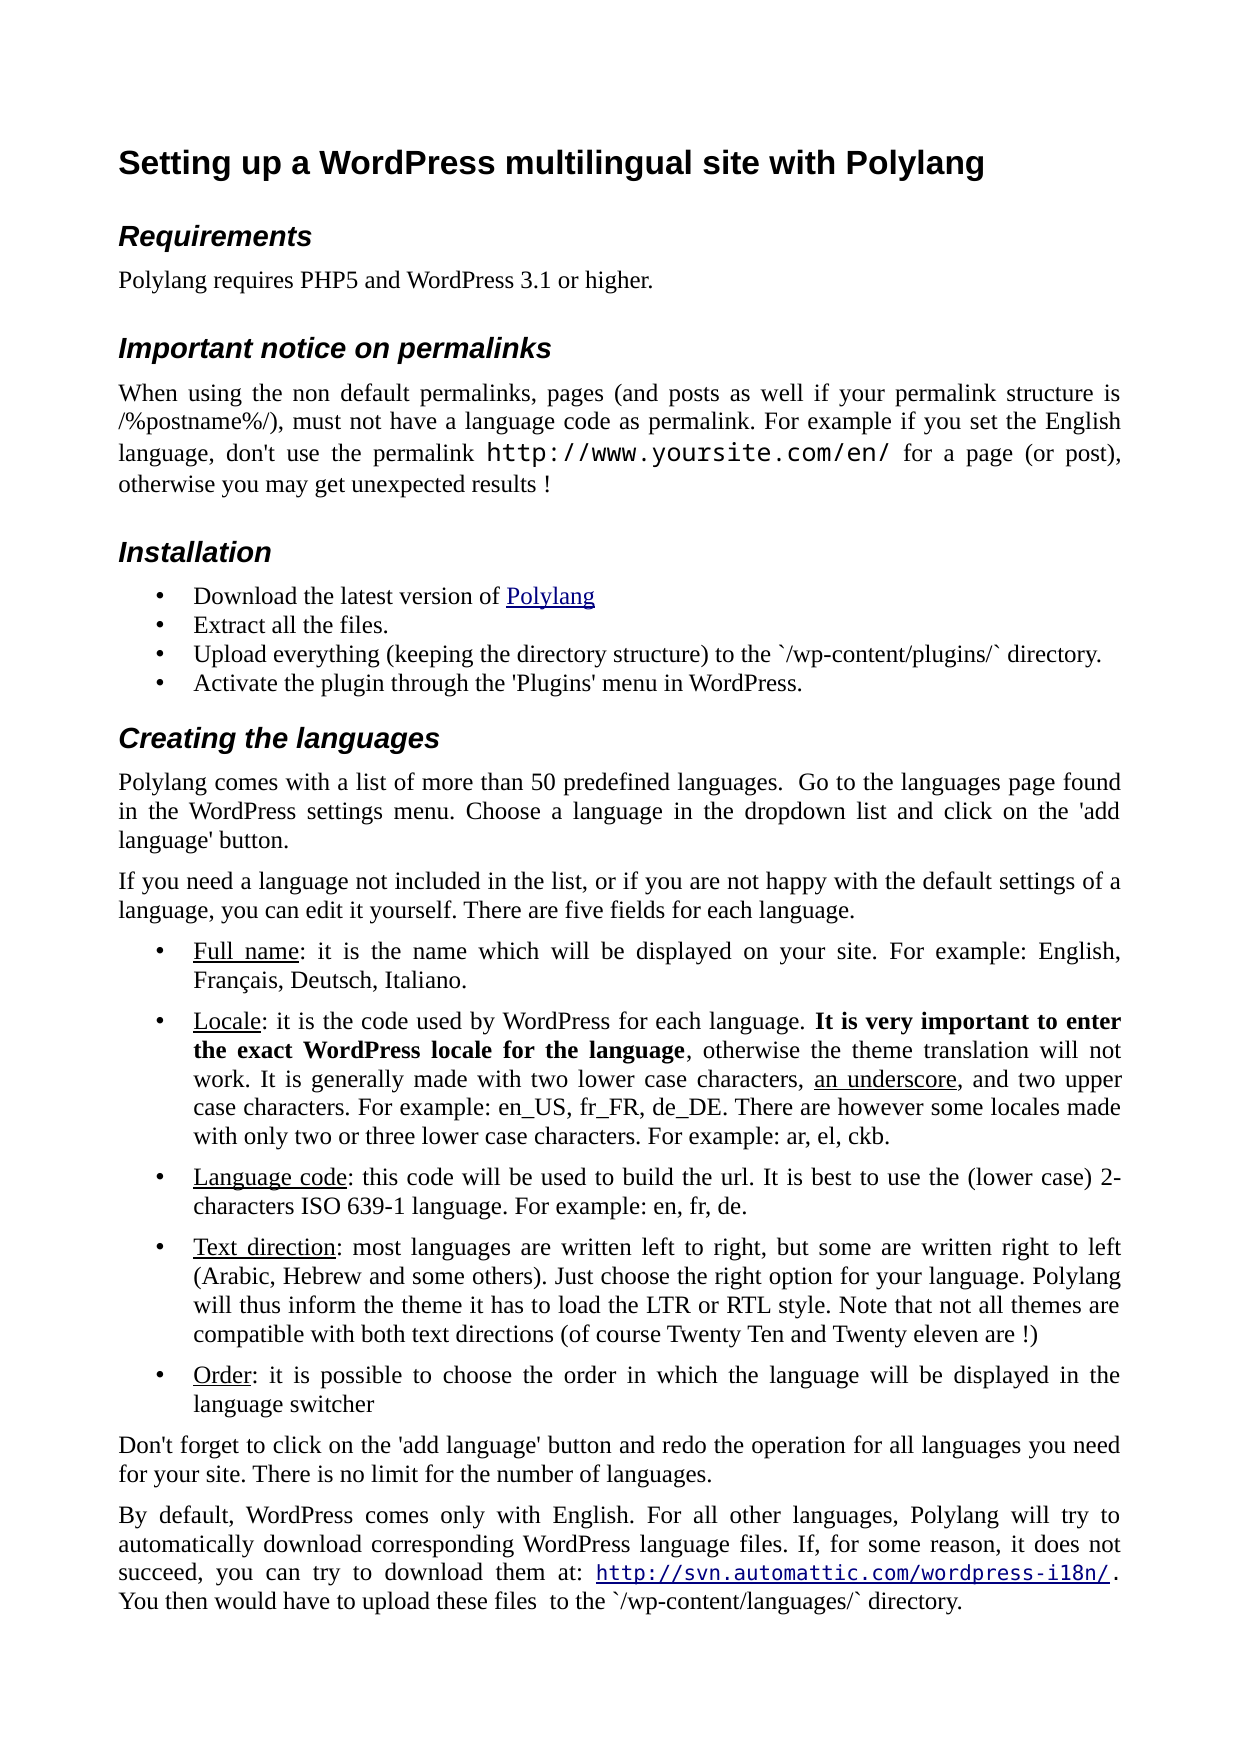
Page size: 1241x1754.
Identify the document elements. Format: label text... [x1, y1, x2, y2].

list Full name: it is the name which will be displayed on your site. For example: English, Français, Deutsch, Italiano. [156, 936, 1122, 994]
list Download the latest version of Polylang [156, 581, 1122, 610]
subtitle Important notice on permalinks [118, 332, 1122, 365]
text By default, WordPress comes only with English. For all other languages, Polylang will try to automatically download corresponding WordPress language files. If, for some reason, it does not succeed, you can try to download them at: http://svn.automattic.com/wordpress-i18n/. You then would have to upload these files to the `/wp-content/languages/` directory. [118, 1500, 1122, 1615]
list Activate the plugin through the 'Plugins' menu in WordPress. [156, 668, 1122, 696]
list Language code: this code will be used to build the url. It is best to use the (lower case) 2-characters ISO 639-1 language. For example: en, fr, de. [156, 1162, 1122, 1220]
subtitle Creating the languages [118, 721, 1122, 755]
subtitle Requirements [118, 219, 1122, 253]
subtitle Installation [118, 535, 1122, 569]
list Upload everything (keeping the directory structure) to the `/wp-content/plugins/` directory. [156, 639, 1122, 668]
text Polylang comes with a list of more than 50 predefined languages. Go to the languages page found in the WordPress settings menu. Choose a language in the dropdown list and click on the 'add language' button. [118, 767, 1122, 854]
text When using the non default permalinks, pages (and posts as well if your permalink structure is /%postname%/), must not have a language code as permalink. For example if you set the English language, don't use the permalink http://www.yoursite.com/en/ for a page (or post), otherwise you may get unexpected results ! [118, 378, 1122, 498]
list Order: it is possible to choose the order in which the language will be displayed in the language switcher [156, 1360, 1122, 1417]
text Don't forget to click on the 'add language' button and redo the operation for all languages you need for your site. There is no limit for the number of languages. [118, 1430, 1122, 1487]
list Text direction: most languages are written left to right, but some are written right to left (Arabic, Hebrew and some others). Just choose the right option for your language. Polylang will thus inform the theme it has to load the LTR or RTL style. Note that not all themes are compatible with both text directions (of course Twenty Ten and Twenty eleven are !) [156, 1232, 1122, 1347]
list Extract all the files. [156, 610, 1122, 639]
list Locale: it is the code used by WordPress for each language. It is very important to enter the exact WordPress locale for the language, otherwise the theme translation will not work. It is generally made with two lower case characters, an underscore, and two upper case characters. For example: en_US, fr_FR, de_DE. There are however some locales made with only two or three lower case characters. For example: ar, el, ckb. [156, 1006, 1122, 1150]
text If you need a language not included in the list, or if you are not happy with the default settings of a language, you can edit it yourself. There are five fields for each language. [118, 866, 1122, 924]
subtitle Setting up a WordPress multilingual site with Polylang [118, 143, 1122, 182]
text Polylang requires PHP5 and WordPress 3.1 or higher. [118, 265, 1122, 294]
